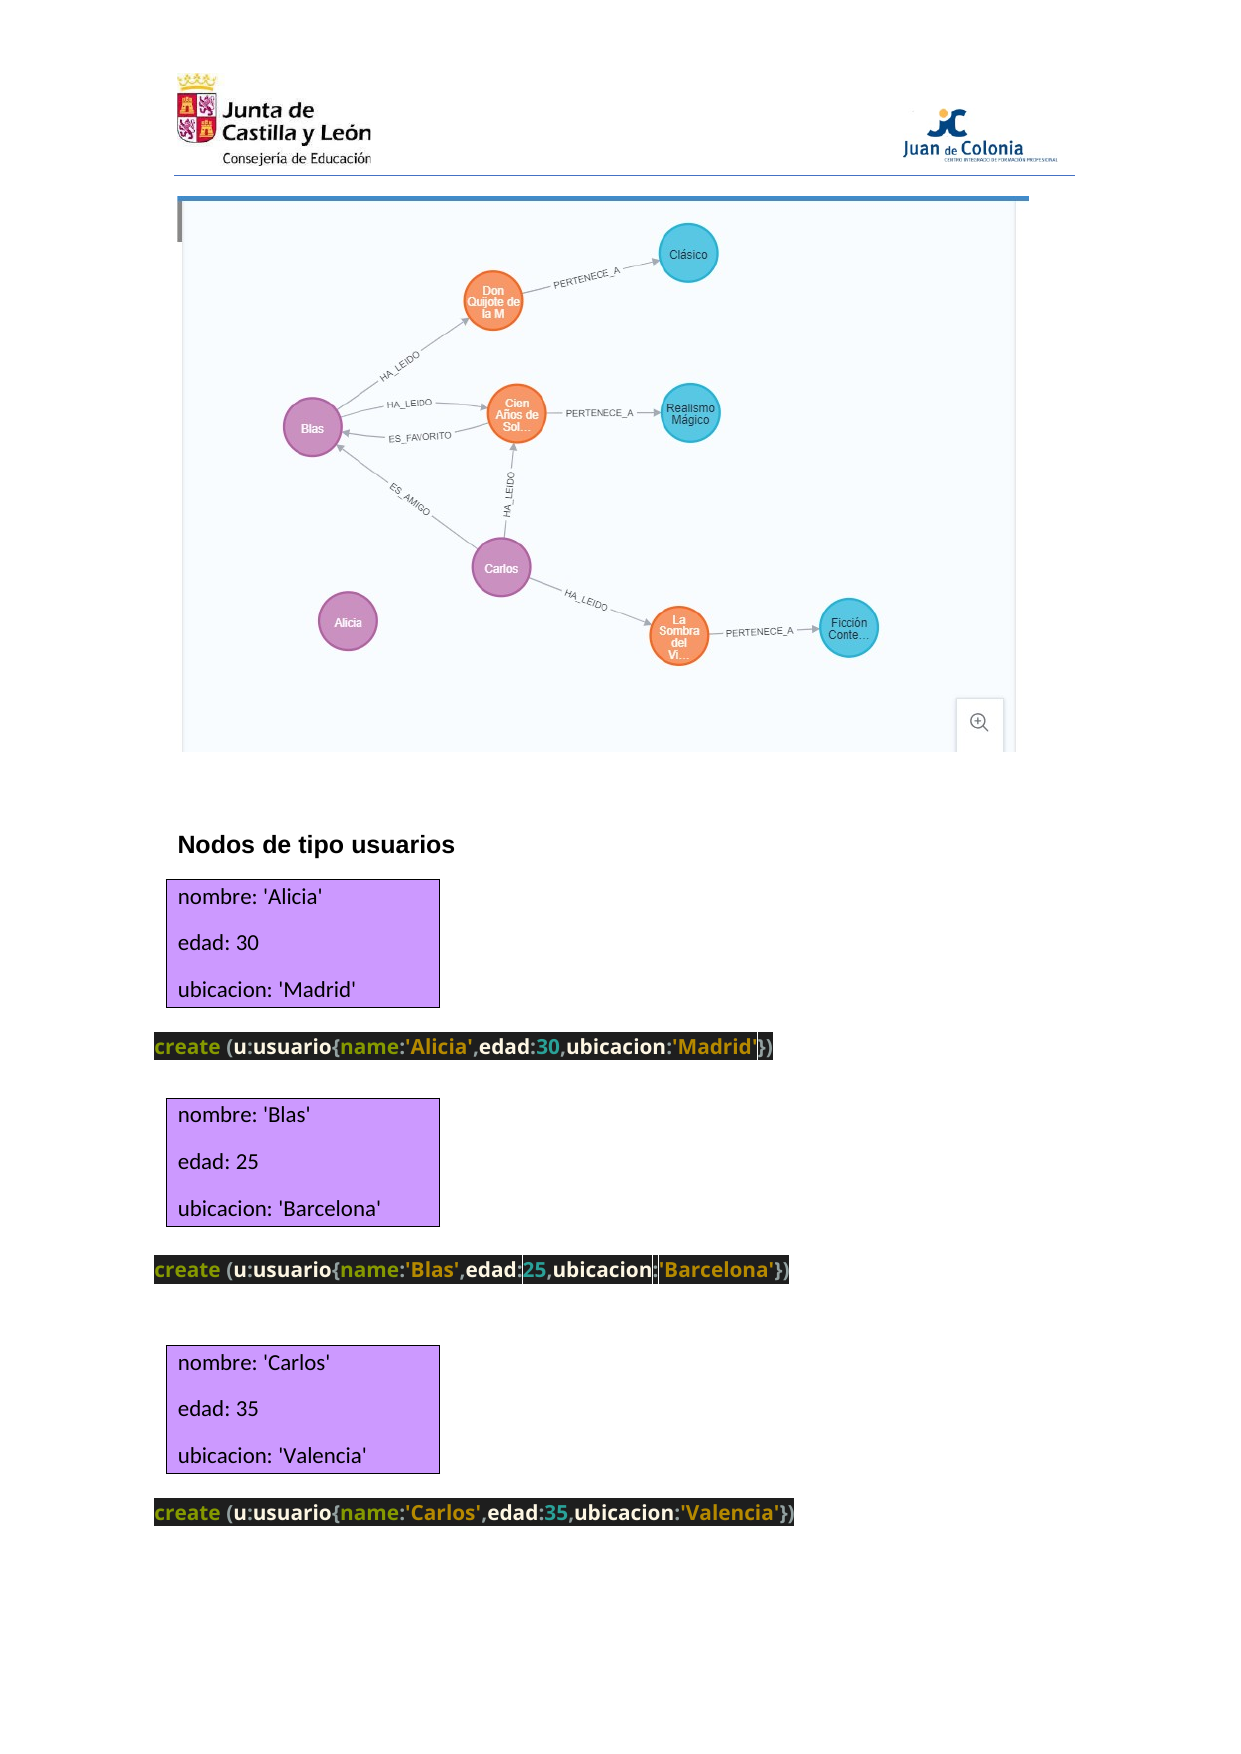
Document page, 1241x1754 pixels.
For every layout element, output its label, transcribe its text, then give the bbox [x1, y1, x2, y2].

text ubicacion: 'Madrid' [178, 975, 439, 1003]
text nombre: 'Blas' edad: 25 [178, 1101, 312, 1175]
text create (u:usuario{name:'Alicia',edad:30,ubicacion:'Madrid'}) [154, 1032, 1076, 1060]
text create (u:usuario{name:'Blas',edad:25,ubicacion:'Barcelona'}) [154, 1255, 1076, 1284]
text ubicacion: 'Valencia' [178, 1441, 439, 1469]
text create (u:usuario{name:'Carlos',edad:35,ubicacion:'Valencia'}) [154, 1498, 1076, 1526]
subtitle Nodos de tipo usuarios [177, 831, 1076, 859]
text nombre: 'Carlos' edad: 35 [178, 1348, 332, 1422]
picture [177, 73, 371, 166]
picture [177, 196, 1029, 752]
picture [902, 108, 1058, 162]
text nombre: 'Alicia' edad: 30 [178, 882, 324, 956]
text ubicacion: 'Barcelona' [178, 1194, 439, 1222]
